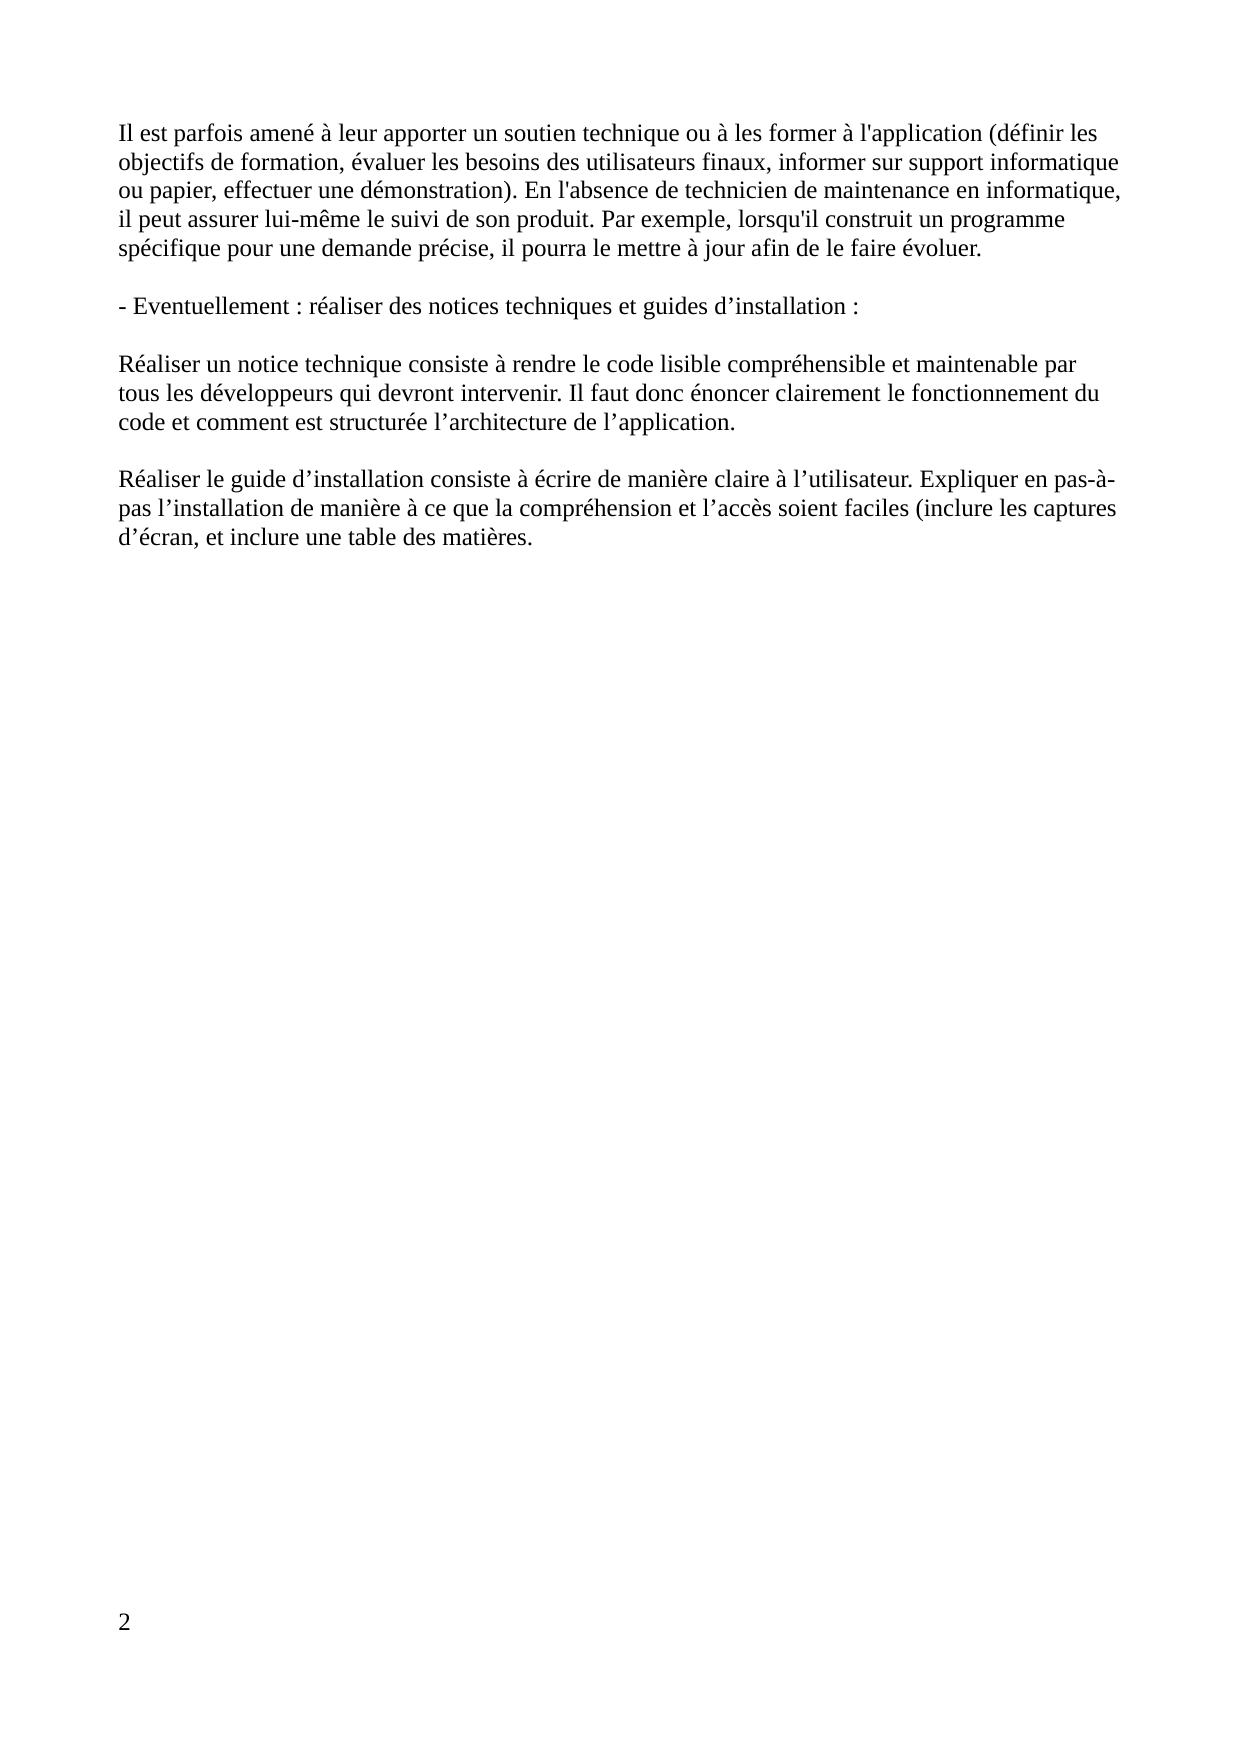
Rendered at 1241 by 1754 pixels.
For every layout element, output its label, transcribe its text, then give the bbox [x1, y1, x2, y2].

text - Eventuellement : réaliser des notices techniques et guides d’installation : [118, 291, 1122, 320]
text Il est parfois amené à leur apporter un soutien technique ou à les former à l'application (définir les objectifs de formation, évaluer les besoins des utilisateurs finaux, informer sur support informatique ou papier, effectuer une démonstration). En l'absence de technicien de maintenance en informatique, il peut assurer lui-même le suivi de son produit. Par exemple, lorsqu'il construit un programme spécifique pour une demande précise, il pourra le mettre à jour afin de le faire évoluer. [118, 118, 1122, 262]
text Réaliser le guide d’installation consiste à écrire de manière claire à l’utilisateur. Expliquer en pas-à-pas l’installation de manière à ce que la compréhension et l’accès soient faciles (inclure les captures d’écran, et inclure une table des matières. [118, 464, 1122, 551]
text Réaliser un notice technique consiste à rendre le code lisible compréhensible et maintenable par tous les développeurs qui devront intervenir. Il faut donc énoncer clairement le fonctionnement du code et comment est structurée l’architecture de l’application. [118, 349, 1122, 436]
